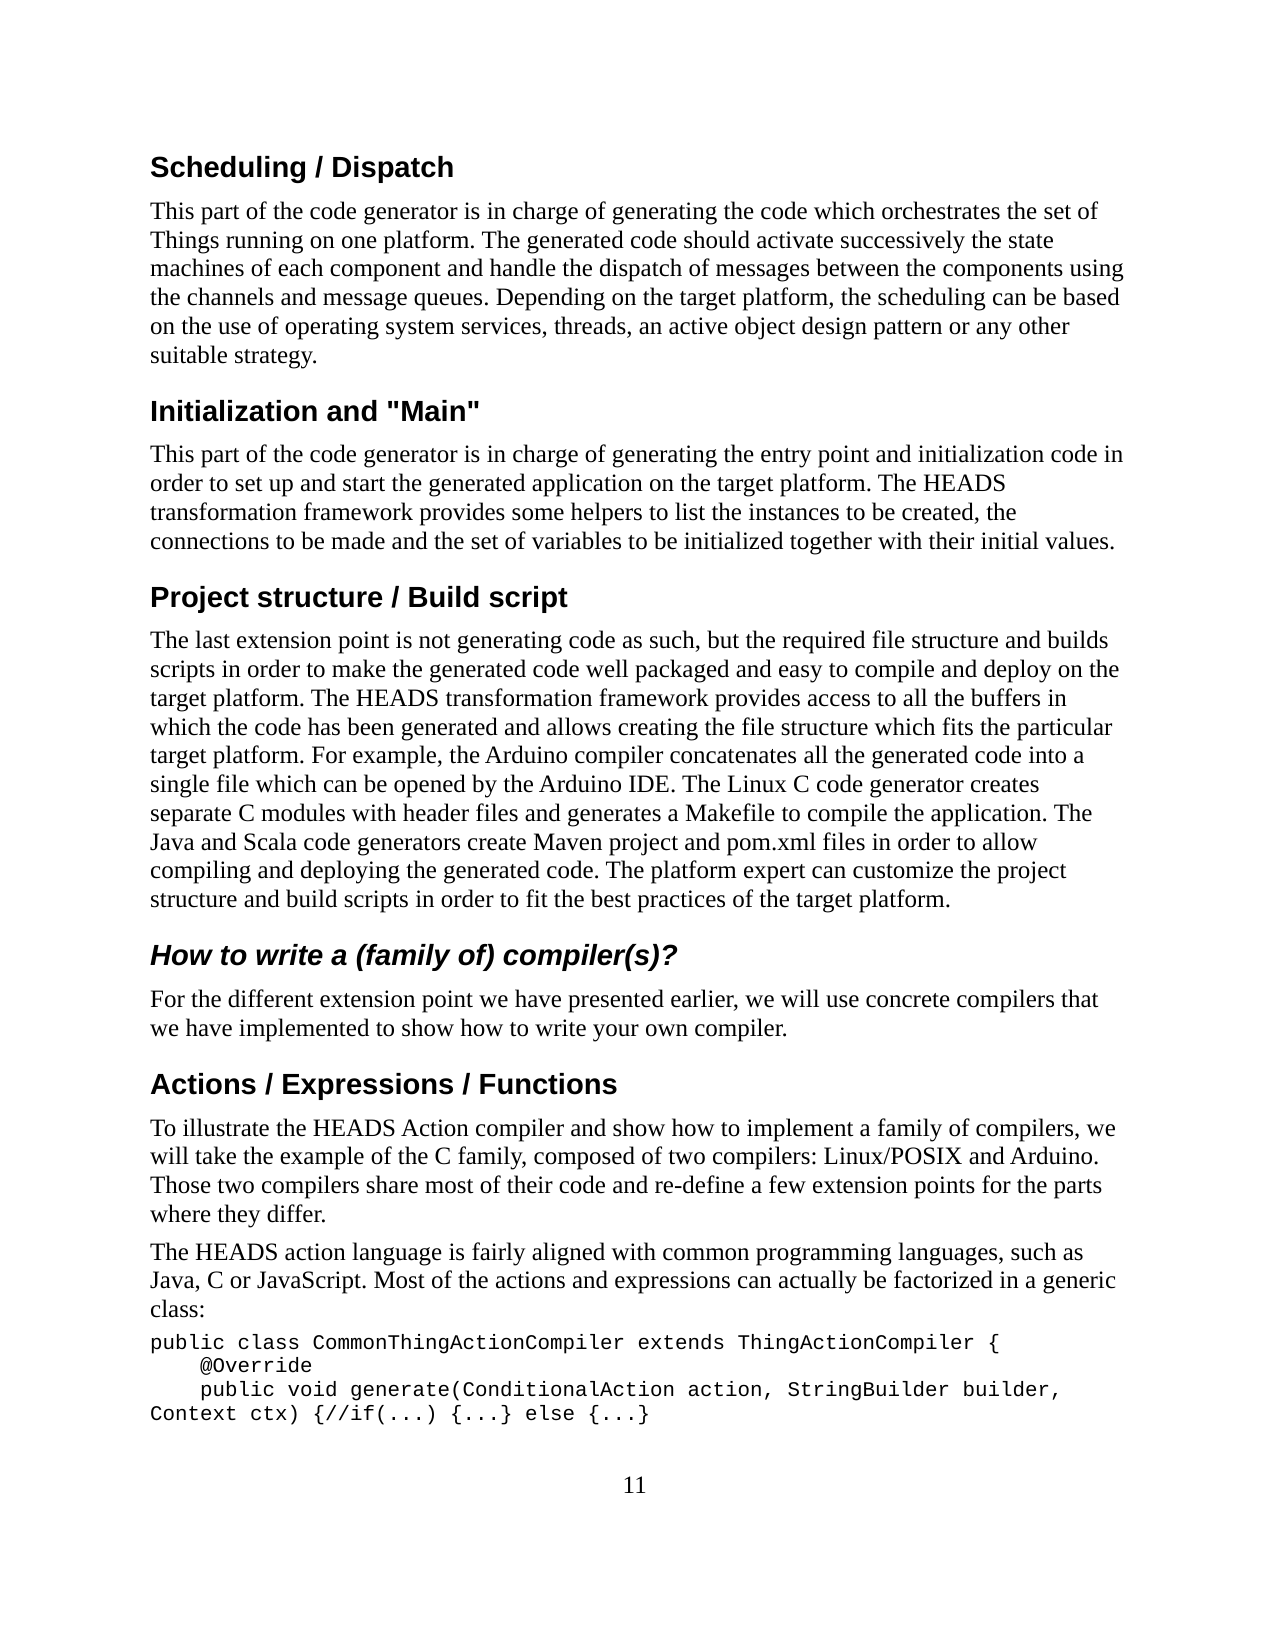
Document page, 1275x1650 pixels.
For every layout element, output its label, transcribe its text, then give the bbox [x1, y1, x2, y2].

text To illustrate the HEADS Action compiler and show how to implement a family of compilers, we will take the example of the C family, composed of two compilers: Linux/POSIX and Arduino. Those two compilers share most of their code and re-define a few extension points for the parts where they differ. [150, 1113, 1125, 1228]
text For the different extension point we have presented earlier, we will use concrete compilers that we have implemented to show how to write your own compiler. [150, 984, 1125, 1042]
text This part of the code generator is in charge of generating the entry point and initialization code in order to set up and start the generated application on the target platform. The HEADS transformation framework provides some helpers to list the instances to be created, the connections to be made and the set of variables to be initialized together with their initial values. [150, 439, 1125, 554]
text @Override [150, 1356, 1125, 1379]
subtitle Project structure / Build script [150, 579, 1125, 613]
text The HEADS action language is fairly aligned with common programming languages, such as Java, C or JavaScript. Most of the actions and expressions can actually be factorized in a generic class: [150, 1237, 1125, 1323]
subtitle Actions / Expressions / Functions [150, 1067, 1125, 1100]
text public void generate(ConditionalAction action, StringBuilder builder, Context ctx) {//if(...) {...} else {...} [150, 1379, 1125, 1426]
text public class CommonThingActionCompiler extends ThingActionCompiler { [150, 1332, 1125, 1356]
subtitle Initialization and "Main" [150, 393, 1125, 427]
text The last extension point is not generating code as such, but the required file structure and builds scripts in order to make the generated code well packaged and easy to compile and deploy on the target platform. The HEADS transformation framework provides access to all the buffers in which the code has been generated and allows creating the file structure which fits the particular target platform. For example, the Arduino compiler concatenates all the generated code into a single file which can be opened by the Arduino IDE. The Linux C code generator creates separate C modules with header files and generates a Makefile to compile the application. The Java and Scala code generators create Maven project and pom.xml files in order to allow compiling and deploying the generated code. The platform expert can customize the project structure and build scripts in order to fit the best practices of the target platform. [150, 626, 1125, 913]
subtitle Scheduling / Dispatch [150, 150, 1125, 183]
subtitle How to write a (family of) compiler(s)? [150, 938, 1125, 972]
text This part of the code generator is in charge of generating the code which orchestrates the set of Things running on one platform. The generated code should activate successively the state machines of each component and handle the dispatch of messages between the components using the channels and message queues. Depending on the target platform, the scheduling can be based on the use of operating system services, threads, an active object design pattern or any other suitable strategy. [150, 196, 1125, 368]
